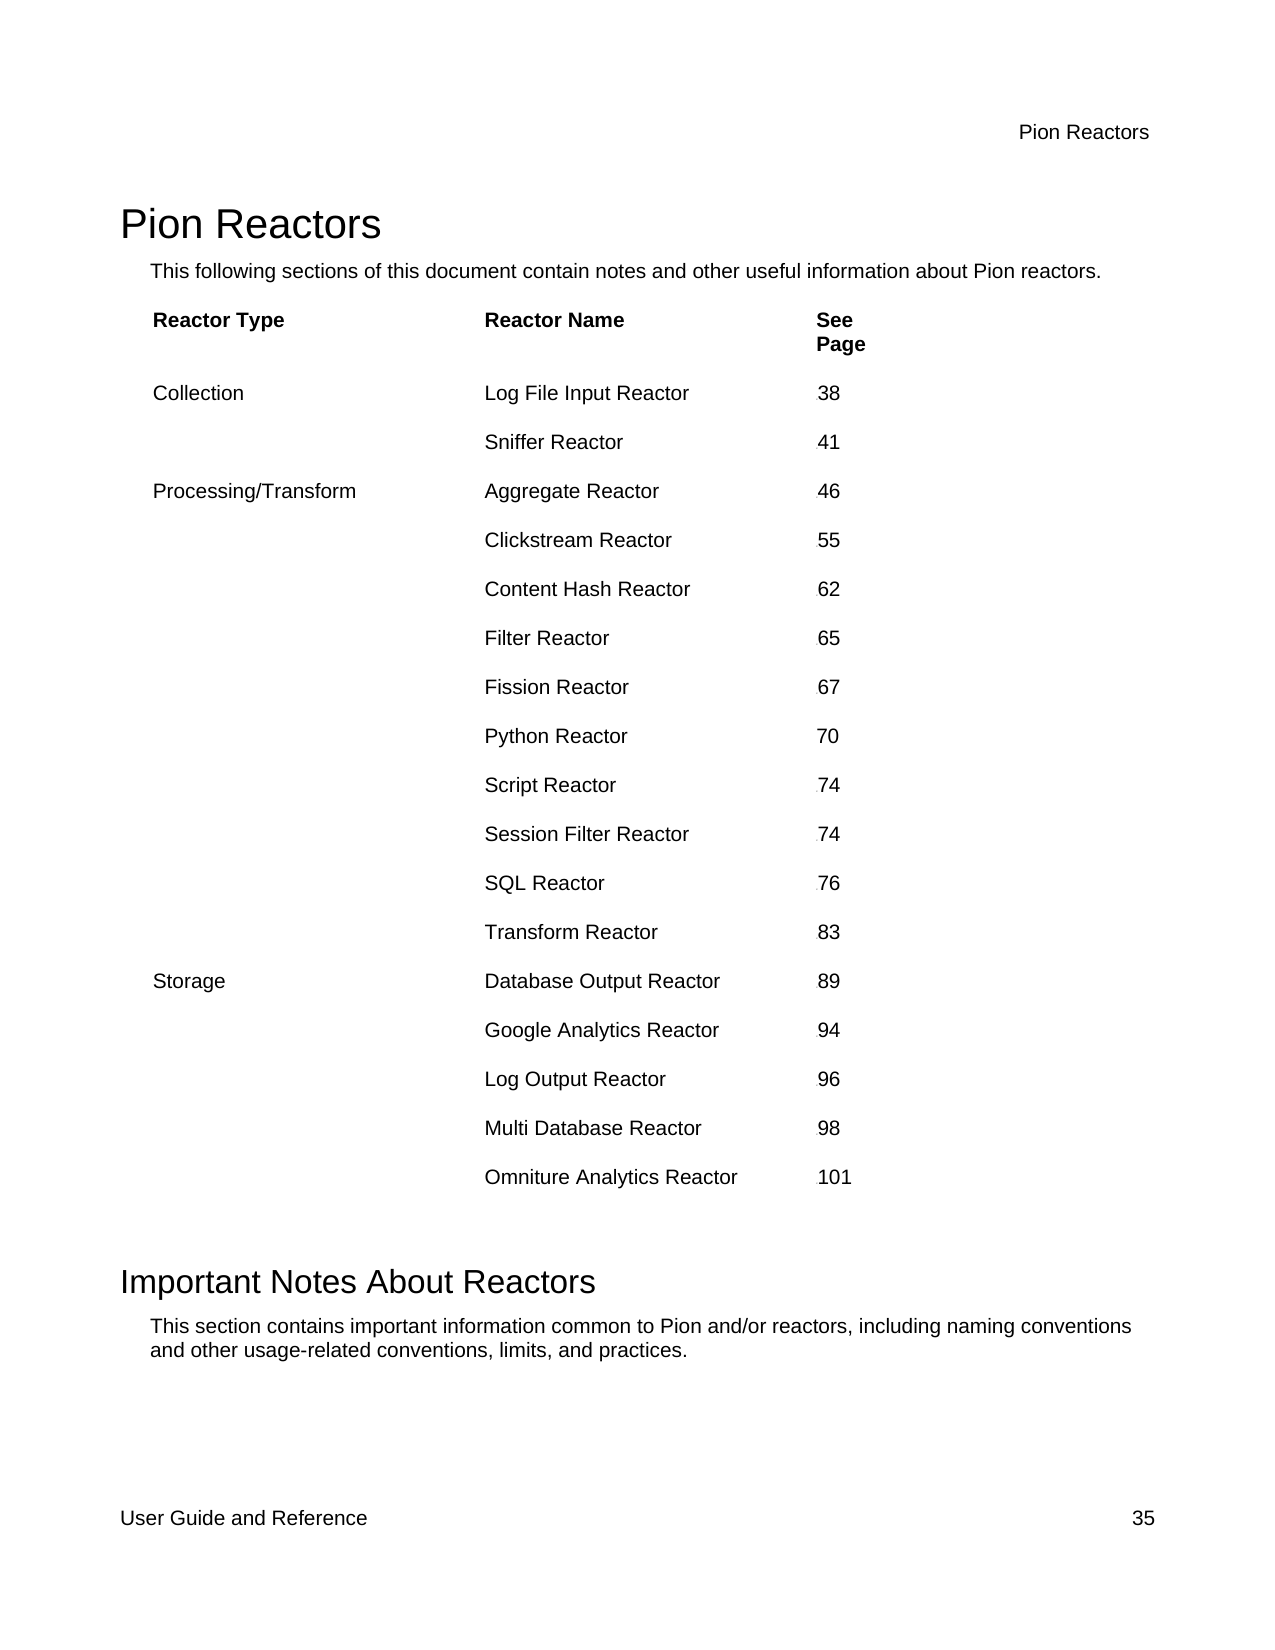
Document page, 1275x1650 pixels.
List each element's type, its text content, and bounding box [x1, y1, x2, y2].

table_cell X46 [775, 467, 898, 516]
table_cell X84 [775, 907, 898, 956]
table_cell X65 [775, 614, 898, 662]
table_cell X68 [775, 663, 898, 711]
table_cell Python Reactor [443, 711, 775, 760]
table_cell SQL Reactor [443, 858, 775, 907]
table_cell Session Filter Reactor [443, 809, 775, 858]
table_cell X75 [775, 809, 898, 858]
table_cell Fission Reactor [443, 663, 775, 711]
table_cell X75 [775, 760, 898, 809]
table_cell X55 [775, 516, 898, 564]
table_cell Aggregate Reactor [443, 467, 775, 516]
table_cell X38 [775, 369, 898, 418]
table_cell Clickstream Reactor [443, 516, 775, 564]
table_cell X99 [775, 1103, 898, 1152]
table_cell X90 [775, 956, 898, 1005]
table_header Reactor Name [443, 296, 775, 369]
table_cell X95 [775, 1005, 898, 1054]
table_cell Content Hash Reactor [443, 565, 775, 613]
table_cell X41 [775, 418, 898, 467]
subtitle Important Notes About Reactors [120, 1262, 1155, 1301]
table_cell Omniture Analytics Reactor [443, 1152, 775, 1201]
table_cell Filter Reactor [443, 614, 775, 662]
table_cell X63 [775, 565, 898, 613]
table_cell Database Output Reactor [443, 956, 775, 1005]
table_cell Processing/Transform [111, 467, 443, 956]
table_cell Transform Reactor [443, 907, 775, 956]
table_cell Script Reactor [443, 760, 775, 809]
table_cell Google Analytics Reactor [443, 1005, 775, 1054]
table_cell Sniffer Reactor [443, 418, 775, 467]
table_header See Page [775, 296, 898, 369]
table_cell Storage [111, 956, 443, 1201]
table_cell X102 [775, 1152, 898, 1201]
table_cell Log Output Reactor [443, 1054, 775, 1103]
table_cell Collection [111, 369, 443, 467]
table_header Reactor Type [111, 296, 443, 369]
table_cell 71 [775, 711, 898, 760]
text This following sections of this document contain notes and other useful information about Pion reactors. [150, 259, 1155, 283]
table_cell Multi Database Reactor [443, 1103, 775, 1152]
table_cell X77 [775, 858, 898, 907]
table_cell Log File Input Reactor [443, 369, 775, 418]
subtitle Pion Reactors [120, 199, 1155, 247]
table_cell X97 [775, 1054, 898, 1103]
text This section contains important information common to Pion and/or reactors, including naming conventions and other usage-related conventions, limits, and practices. [150, 1313, 1155, 1361]
